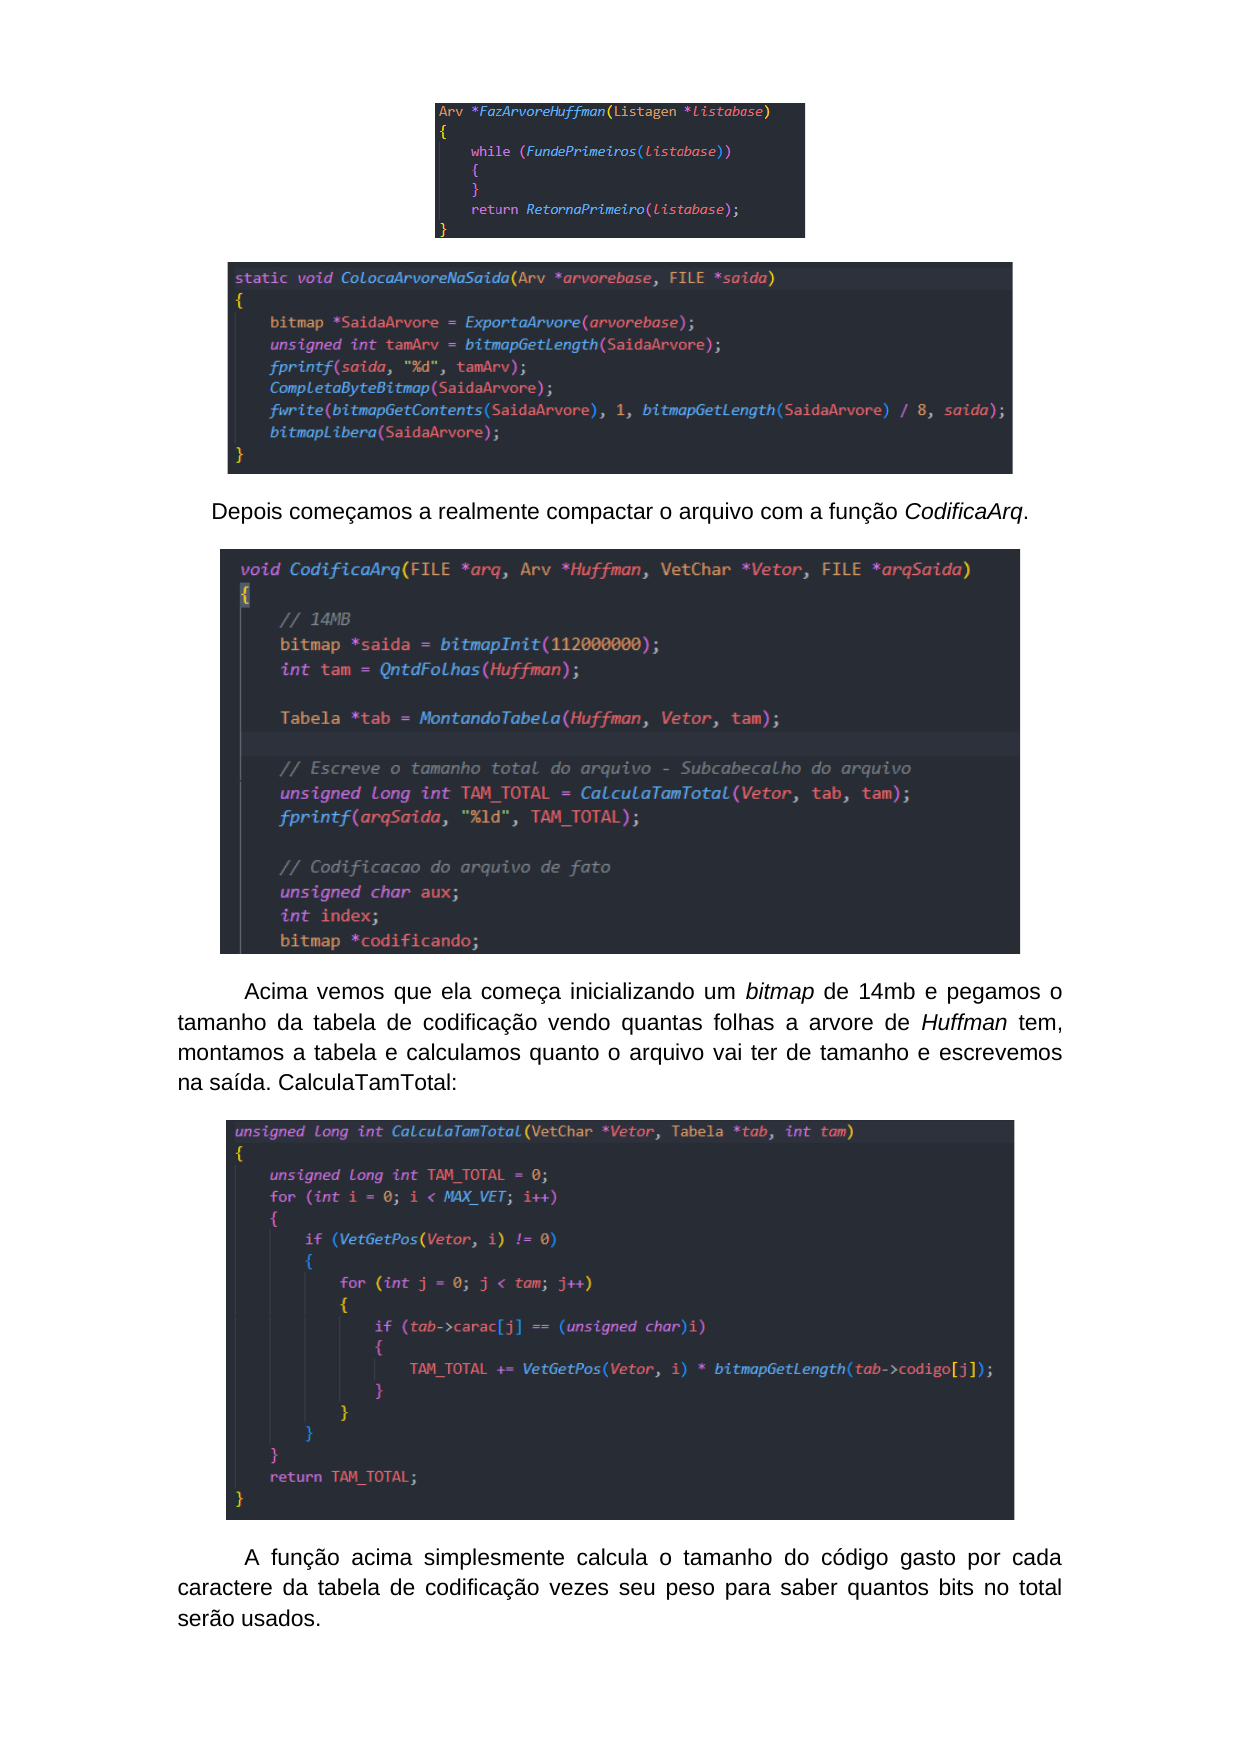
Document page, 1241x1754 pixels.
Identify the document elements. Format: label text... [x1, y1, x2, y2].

picture [227, 262, 1013, 474]
picture [226, 1120, 1015, 1520]
text Acima vemos que ela começa inicializando um bitmap de 14mb e pegamos o tamanho da tabela de codificação vendo quantas folhas a arvore de Huffman tem, montamos a tabela e calculamos quanto o arquivo vai ter de tamanho e escrevemos na saída. CalculaTamTotal: [177, 978, 1063, 1095]
text Depois começamos a realmente compactar o arquivo com a função CodificaArq. [177, 498, 1063, 524]
picture [220, 549, 1021, 954]
picture [435, 103, 806, 238]
text A função acima simplesmente calcula o tamanho do código gasto por cada caractere da tabela de codificação vezes seu peso para saber quantos bits no total serão usados. [177, 1544, 1063, 1631]
